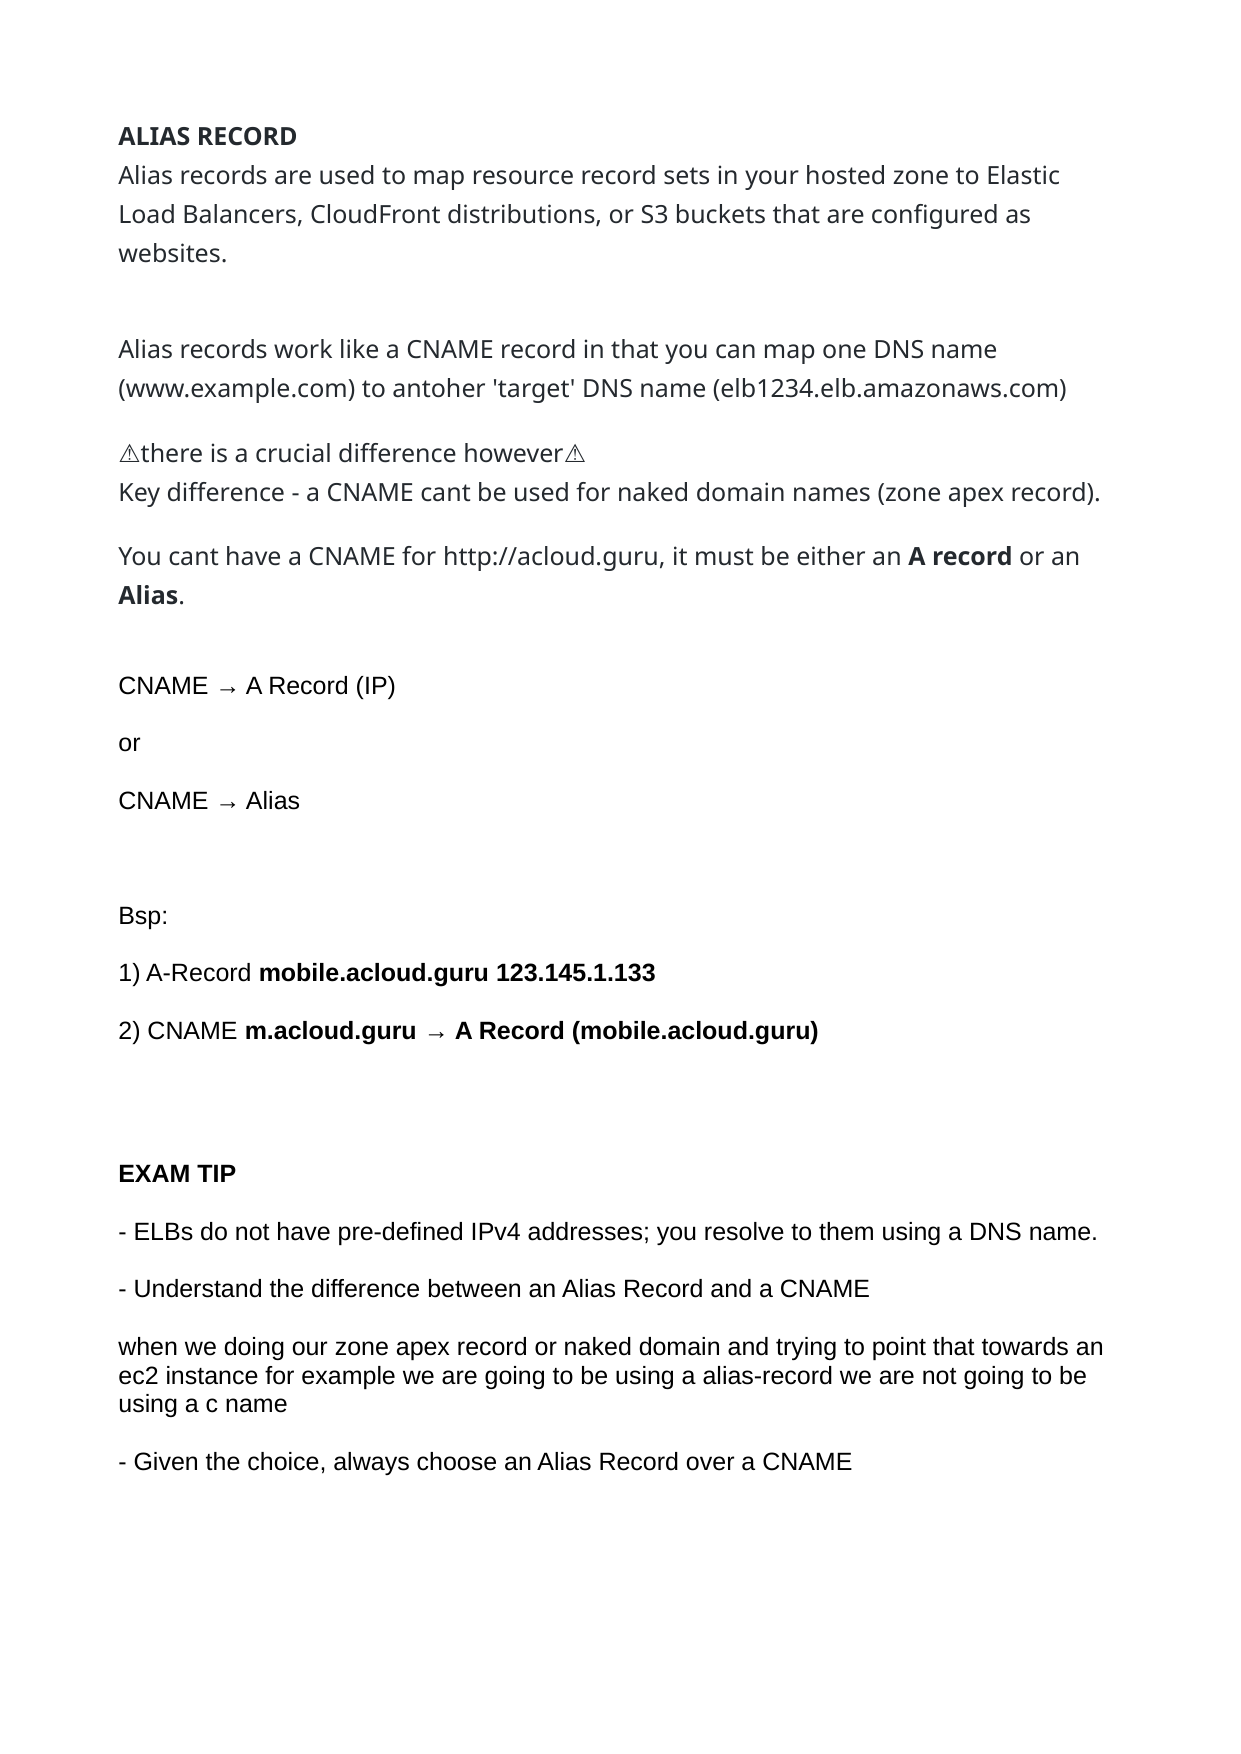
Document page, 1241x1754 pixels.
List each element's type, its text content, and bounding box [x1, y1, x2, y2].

text - Given the choice, always choose an Alias Record over a CNAME [118, 1447, 1122, 1476]
text CNAME → A Record (IP) [118, 671, 1122, 699]
text 2) CNAME m.acloud.guru → A Record (mobile.acloud.guru) [118, 1016, 1122, 1044]
text when we doing our zone apex record or naked domain and trying to point that towards an ec2 instance for example we are going to be using a alias-record we are not going to be using a c name [118, 1332, 1122, 1418]
text EXAM TIP [118, 1159, 1122, 1188]
text 1) A-Record mobile.acloud.guru 123.145.1.133 [118, 958, 1122, 987]
text or [118, 728, 1122, 757]
text Alias records work like a CNAME record in that you can map one DNS name (www.example.com) to antoher 'target' DNS name (elb1234.elb.amazonaws.com) [118, 332, 1122, 405]
text ALIAS RECORD Alias records are used to map resource record sets in your hosted zone to Elastic Load Balancers, CloudFront distributions, or S3 buckets that are configured as websites. [118, 118, 1122, 303]
text You cant have a CNAME for http://acloud.guru, it must be either an A record or an Alias. [118, 539, 1122, 612]
text ⚠️there is a crucial difference however⚠️ Key difference - a CNAME cant be used for naked domain names (zone apex record). [118, 435, 1122, 508]
text - Understand the difference between an Alias Record and a CNAME [118, 1274, 1122, 1303]
text - ELBs do not have pre-defined IPv4 addresses; you resolve to them using a DNS name. [118, 1217, 1122, 1246]
text CNAME → Alias [118, 786, 1122, 814]
text Bsp: [118, 901, 1122, 929]
